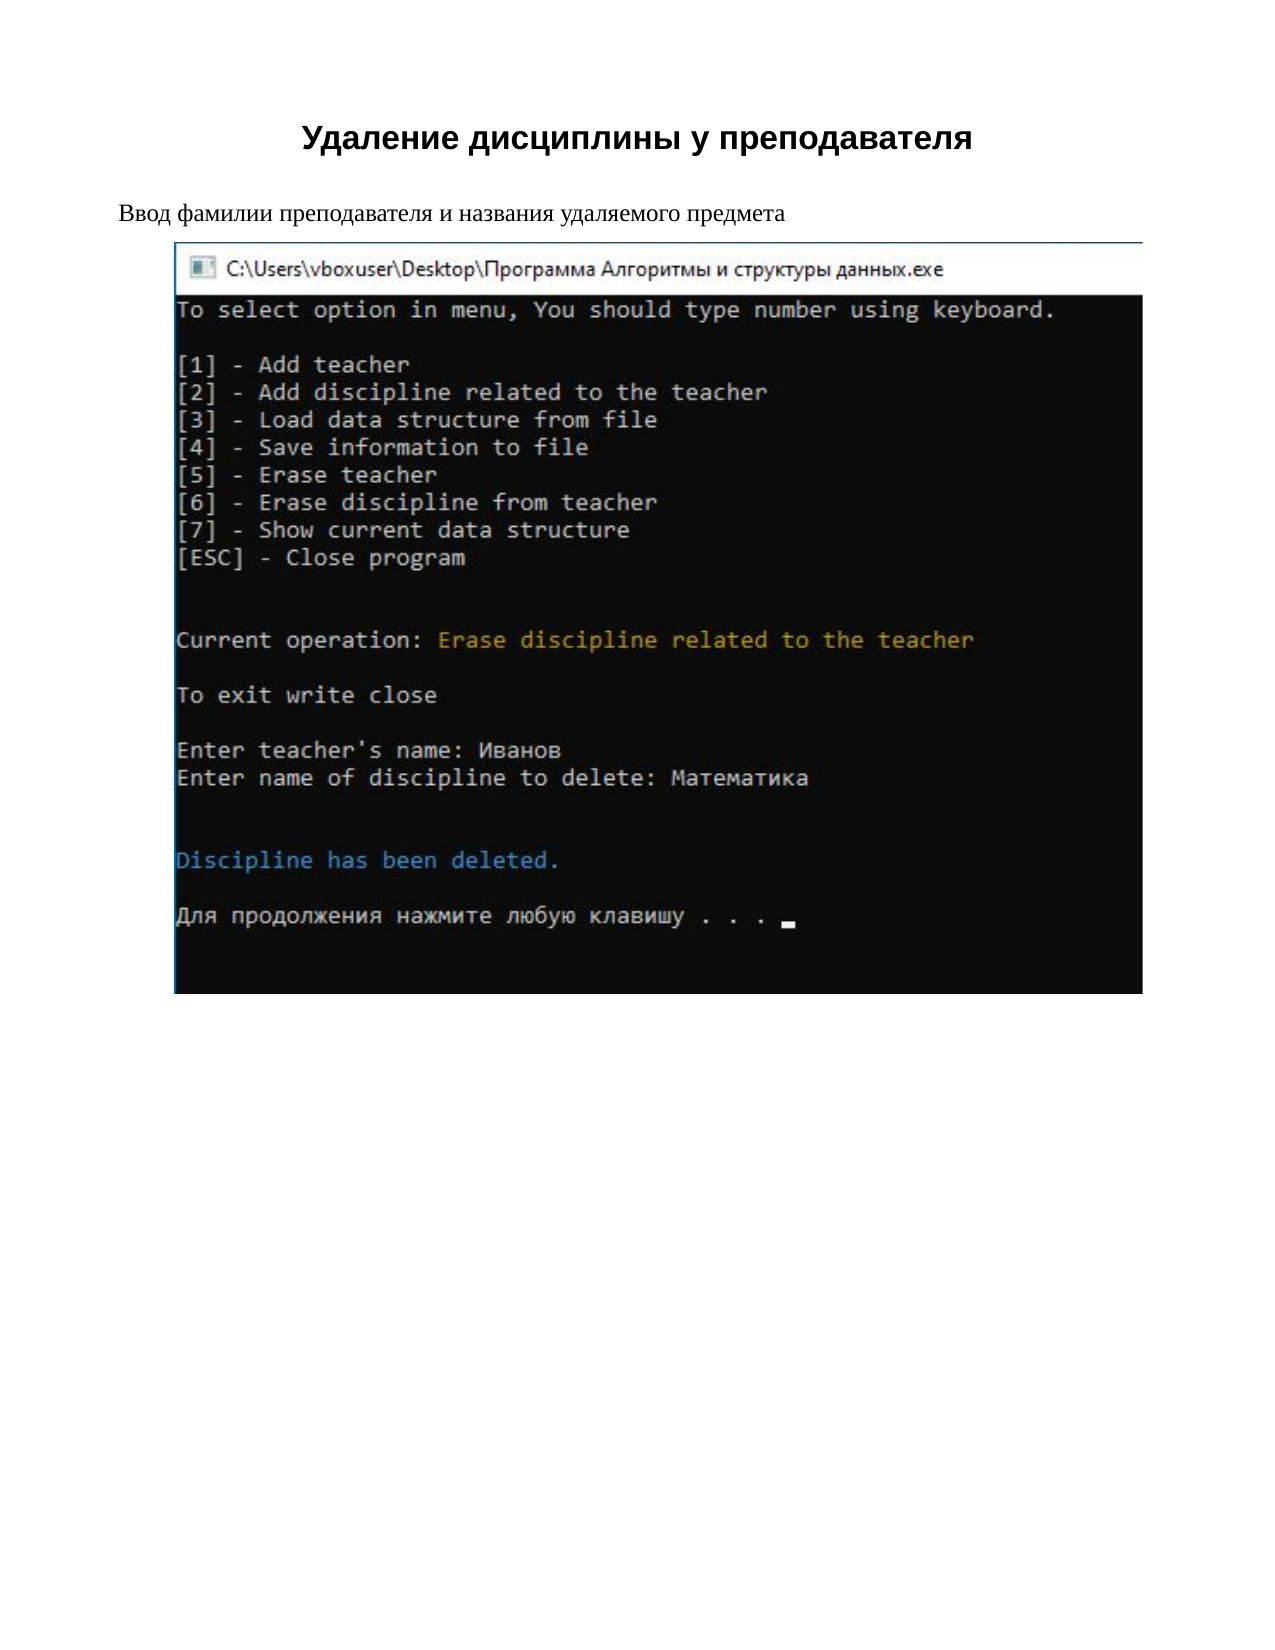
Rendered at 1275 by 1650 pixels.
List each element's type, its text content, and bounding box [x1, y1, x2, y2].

subtitle Удаление дисциплины у преподавателя [118, 118, 1157, 157]
text Ввод фамилии преподавателя и названия удаляемого предмета [118, 198, 1157, 227]
text [118, 1434, 1157, 1492]
picture [173, 242, 1143, 994]
